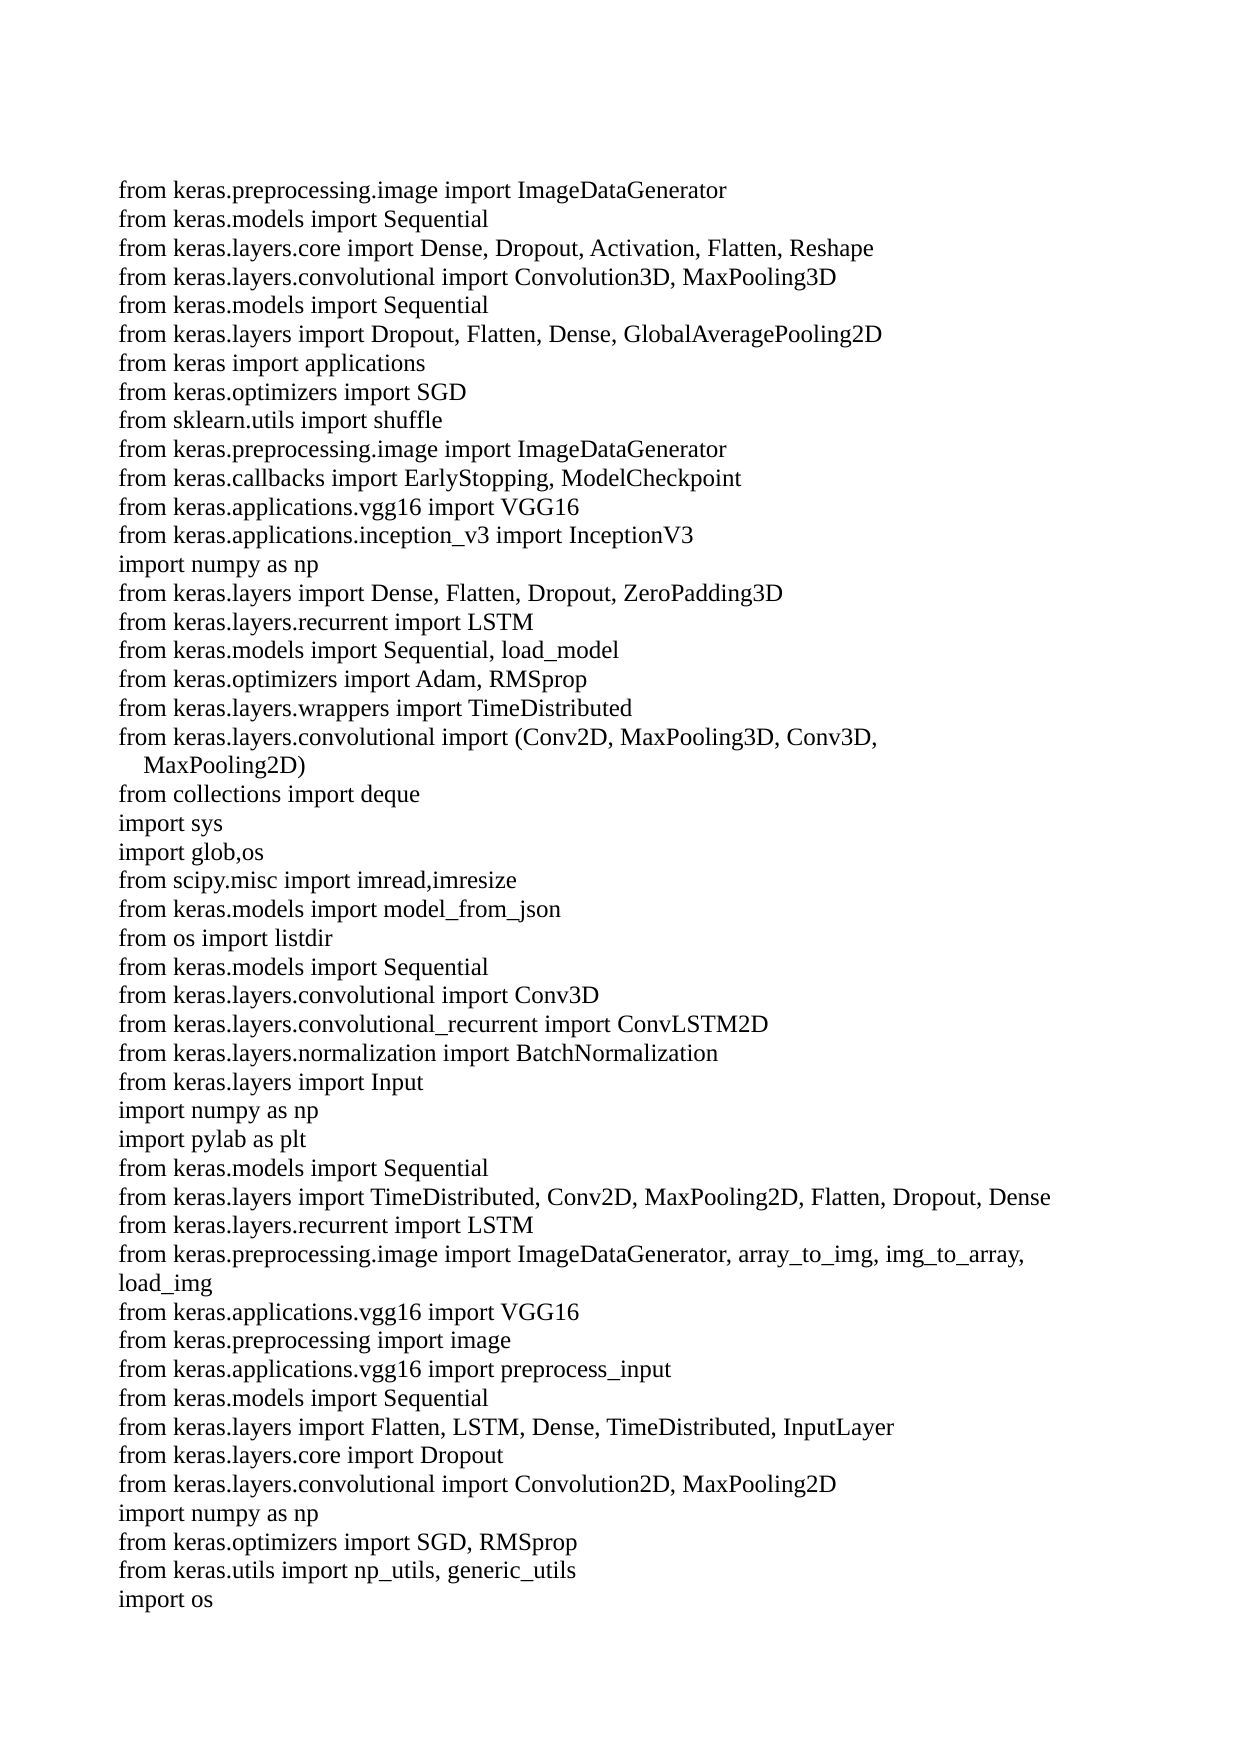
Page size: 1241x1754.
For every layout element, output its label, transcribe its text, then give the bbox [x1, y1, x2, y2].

text from keras.layers.core import Dense, Dropout, Activation, Flatten, Reshape [118, 233, 1122, 262]
text from keras.layers.wrappers import TimeDistributed [118, 693, 1122, 722]
text from keras.applications.vgg16 import preprocess_input [118, 1354, 1122, 1383]
text from keras.layers.convolutional import Conv3D [118, 981, 1122, 1009]
text from keras import applications [118, 348, 1122, 377]
text from keras.models import Sequential, load_model [118, 636, 1122, 664]
text from collections import deque [118, 779, 1122, 808]
text from sklearn.utils import shuffle [118, 406, 1122, 434]
text from keras.models import Sequential [118, 1383, 1122, 1412]
text from keras.layers import Dropout, Flatten, Dense, GlobalAveragePooling2D [118, 319, 1122, 348]
text from keras.optimizers import Adam, RMSprop [118, 664, 1122, 693]
text from keras.layers import TimeDistributed, Conv2D, MaxPooling2D, Flatten, Dropout, Dense [118, 1182, 1122, 1211]
text from keras.layers.recurrent import LSTM [118, 1211, 1122, 1239]
text from keras.layers import Flatten, LSTM, Dense, TimeDistributed, InputLayer [118, 1412, 1122, 1441]
text from keras.layers.recurrent import LSTM [118, 607, 1122, 636]
text from keras.applications.vgg16 import VGG16 [118, 492, 1122, 521]
text from keras.callbacks import EarlyStopping, ModelCheckpoint [118, 463, 1122, 492]
text from keras.layers import Input [118, 1067, 1122, 1096]
text import pylab as plt [118, 1124, 1122, 1153]
text from keras.models import model_from_json [118, 894, 1122, 923]
text from os import listdir [118, 923, 1122, 952]
text from keras.layers.convolutional import (Conv2D, MaxPooling3D, Conv3D, [118, 722, 1122, 751]
text import glob,os [118, 837, 1122, 866]
text from keras.optimizers import SGD [118, 377, 1122, 406]
text import numpy as np [118, 1498, 1122, 1527]
text import sys [118, 808, 1122, 837]
text from keras.preprocessing.image import ImageDataGenerator [118, 176, 1122, 204]
text from keras.layers.core import Dropout [118, 1441, 1122, 1469]
text MaxPooling2D) [118, 751, 1122, 779]
text from keras.utils import np_utils, generic_utils [118, 1556, 1122, 1584]
text import os [118, 1584, 1122, 1613]
text from keras.layers.convolutional import Convolution3D, MaxPooling3D [118, 262, 1122, 291]
text from keras.models import Sequential [118, 204, 1122, 233]
text from keras.preprocessing import image [118, 1326, 1122, 1354]
text import numpy as np [118, 1096, 1122, 1124]
text from keras.models import Sequential [118, 952, 1122, 981]
text from keras.layers import Dense, Flatten, Dropout, ZeroPadding3D [118, 578, 1122, 607]
text from keras.preprocessing.image import ImageDataGenerator [118, 434, 1122, 463]
text from keras.applications.vgg16 import VGG16 [118, 1297, 1122, 1326]
text from keras.applications.inception_v3 import InceptionV3 [118, 521, 1122, 549]
text from keras.preprocessing.image import ImageDataGenerator, array_to_img, img_to_array, load_img [118, 1239, 1122, 1297]
text from keras.layers.convolutional import Convolution2D, MaxPooling2D [118, 1469, 1122, 1498]
text from keras.models import Sequential [118, 1153, 1122, 1182]
text from keras.models import Sequential [118, 291, 1122, 319]
text from keras.optimizers import SGD, RMSprop [118, 1527, 1122, 1556]
text import numpy as np [118, 549, 1122, 578]
text from scipy.misc import imread,imresize [118, 866, 1122, 894]
text from keras.layers.convolutional_recurrent import ConvLSTM2D [118, 1009, 1122, 1038]
text from keras.layers.normalization import BatchNormalization [118, 1038, 1122, 1067]
